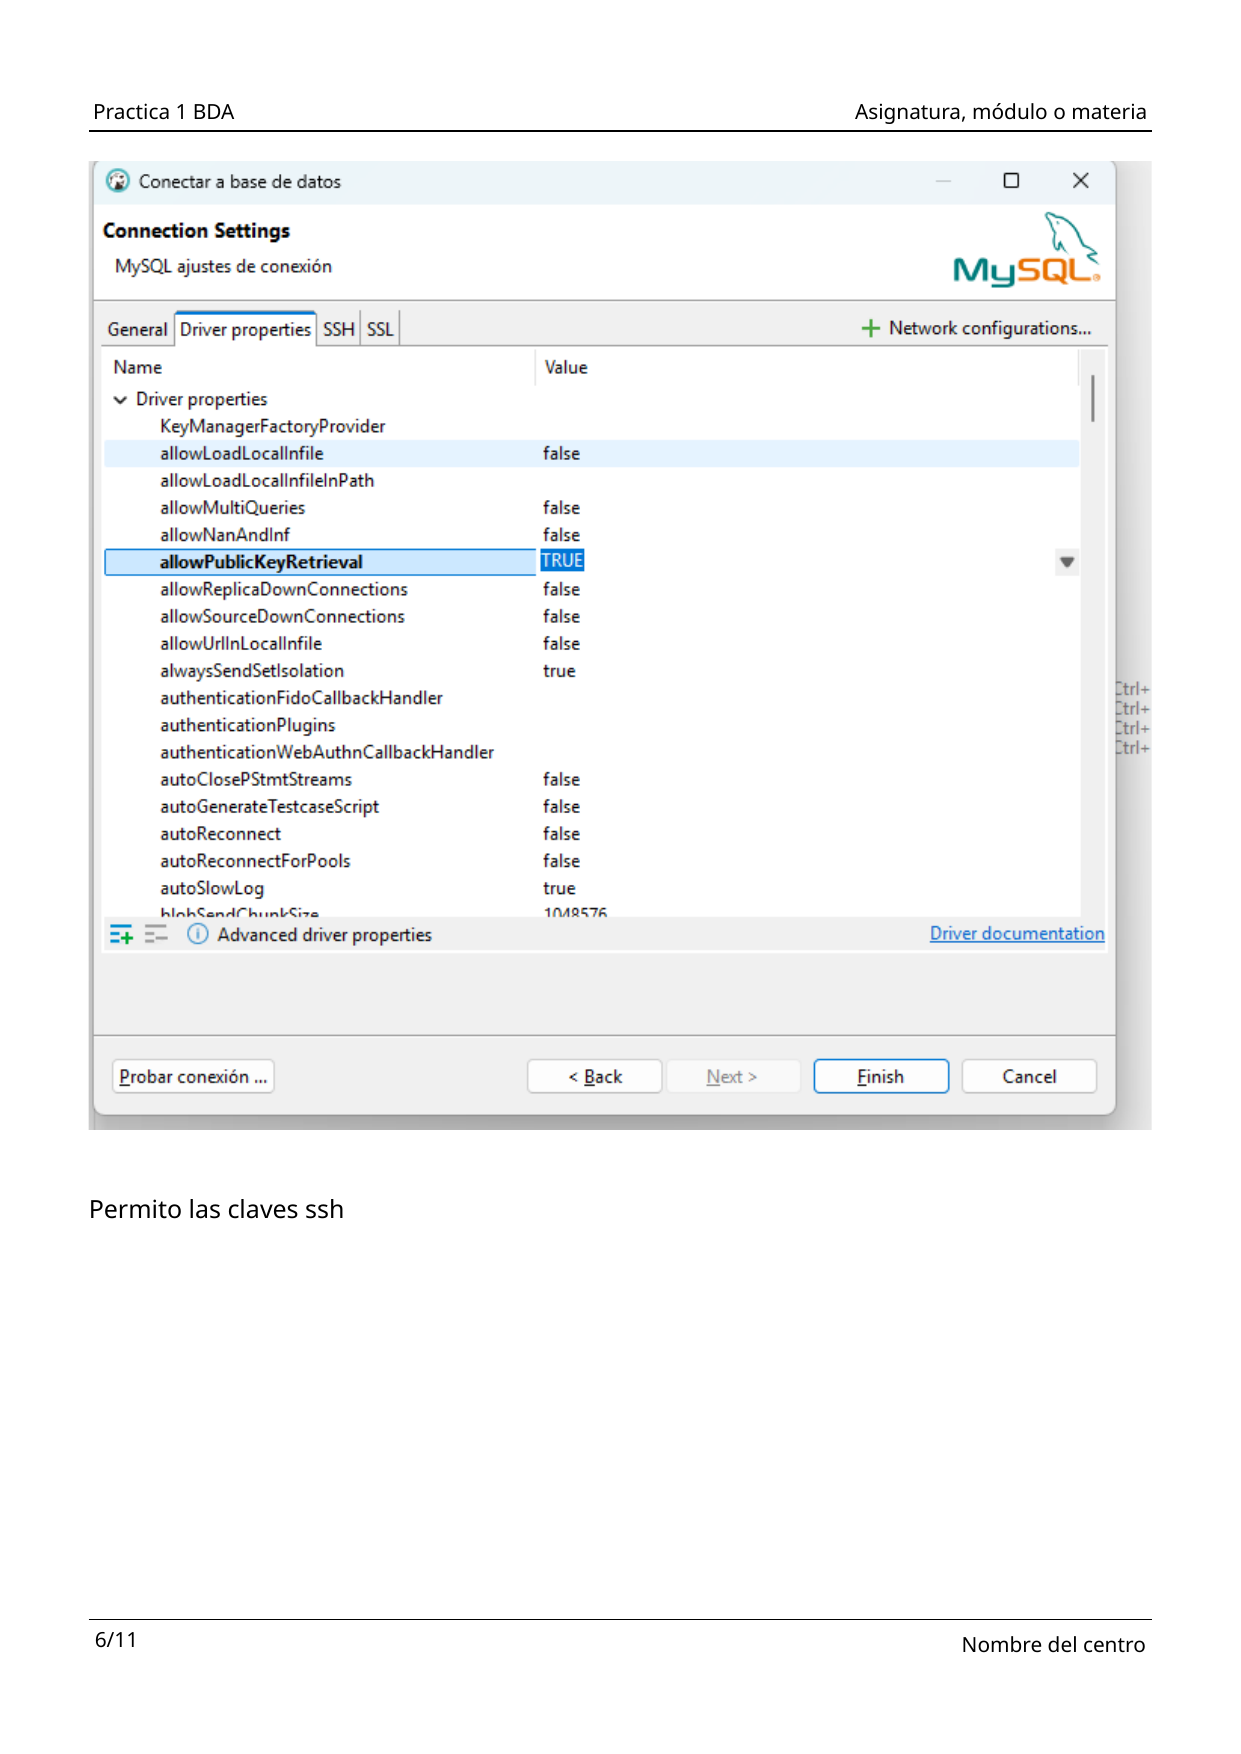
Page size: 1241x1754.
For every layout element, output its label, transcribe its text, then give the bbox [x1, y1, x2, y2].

text Permito las claves ssh [88, 1192, 1152, 1226]
picture [88, 161, 1152, 1130]
